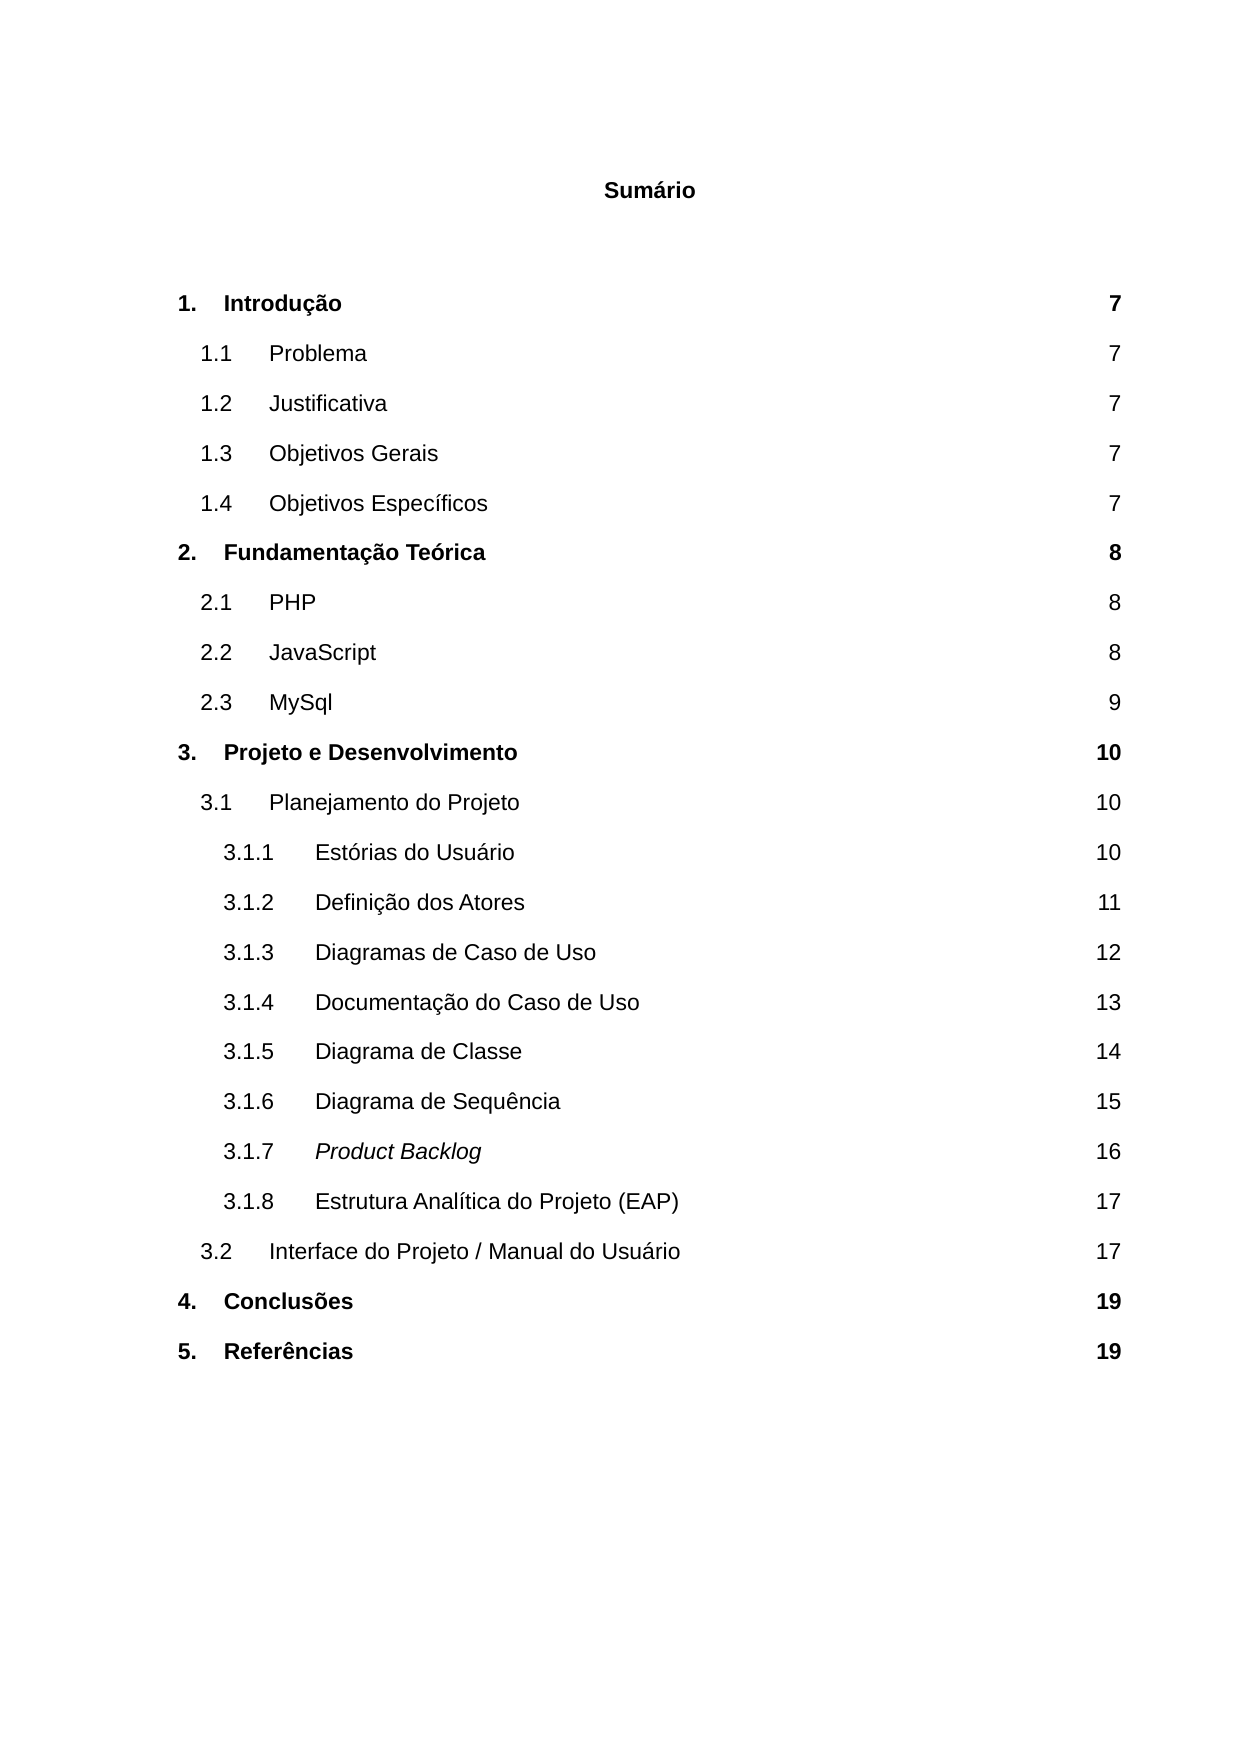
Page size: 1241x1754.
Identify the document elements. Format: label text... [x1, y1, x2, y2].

text 2.2 JavaScript 8 [200, 639, 1122, 666]
text 3.1.6 Diagrama de Sequência 15 [223, 1088, 1122, 1114]
text 3.1.3 Diagramas de Caso de Uso 12 [223, 938, 1122, 965]
text 3.1.4 Documentação do Caso de Uso 13 [223, 988, 1122, 1015]
text 3.1 Planejamento do Projeto 10 [200, 789, 1122, 815]
text 2.1 PHP 8 [200, 589, 1122, 616]
text 2. Fundamentação Teórica 8 [177, 539, 1122, 566]
text 3.1.1 Estórias do Usuário 10 [223, 839, 1122, 865]
text 1.4 Objetivos Específicos 7 [200, 489, 1122, 516]
text 1. Introdução 7 [177, 290, 1122, 316]
text 5. Referências 19 [177, 1338, 1122, 1364]
text 3.2 Interface do Projeto / Manual do Usuário 17 [200, 1238, 1122, 1264]
text 1.1 Problema 7 [200, 340, 1122, 366]
text 3.1.7 Product Backlog 16 [223, 1138, 1122, 1164]
text Sumário [177, 177, 1122, 203]
text 1.2 Justificativa 7 [200, 390, 1122, 416]
text 1.3 Objetivos Gerais 7 [200, 439, 1122, 466]
text 3. Projeto e Desenvolvimento 10 [177, 739, 1122, 765]
text 2.3 MySql 9 [200, 689, 1122, 715]
text 4. Conclusões 19 [177, 1288, 1122, 1314]
text 3.1.8 Estrutura Analítica do Projeto (EAP) 17 [223, 1188, 1122, 1214]
text 3.1.5 Diagrama de Classe 14 [223, 1038, 1122, 1065]
text 3.1.2 Definição dos Atores 11 [223, 889, 1122, 915]
